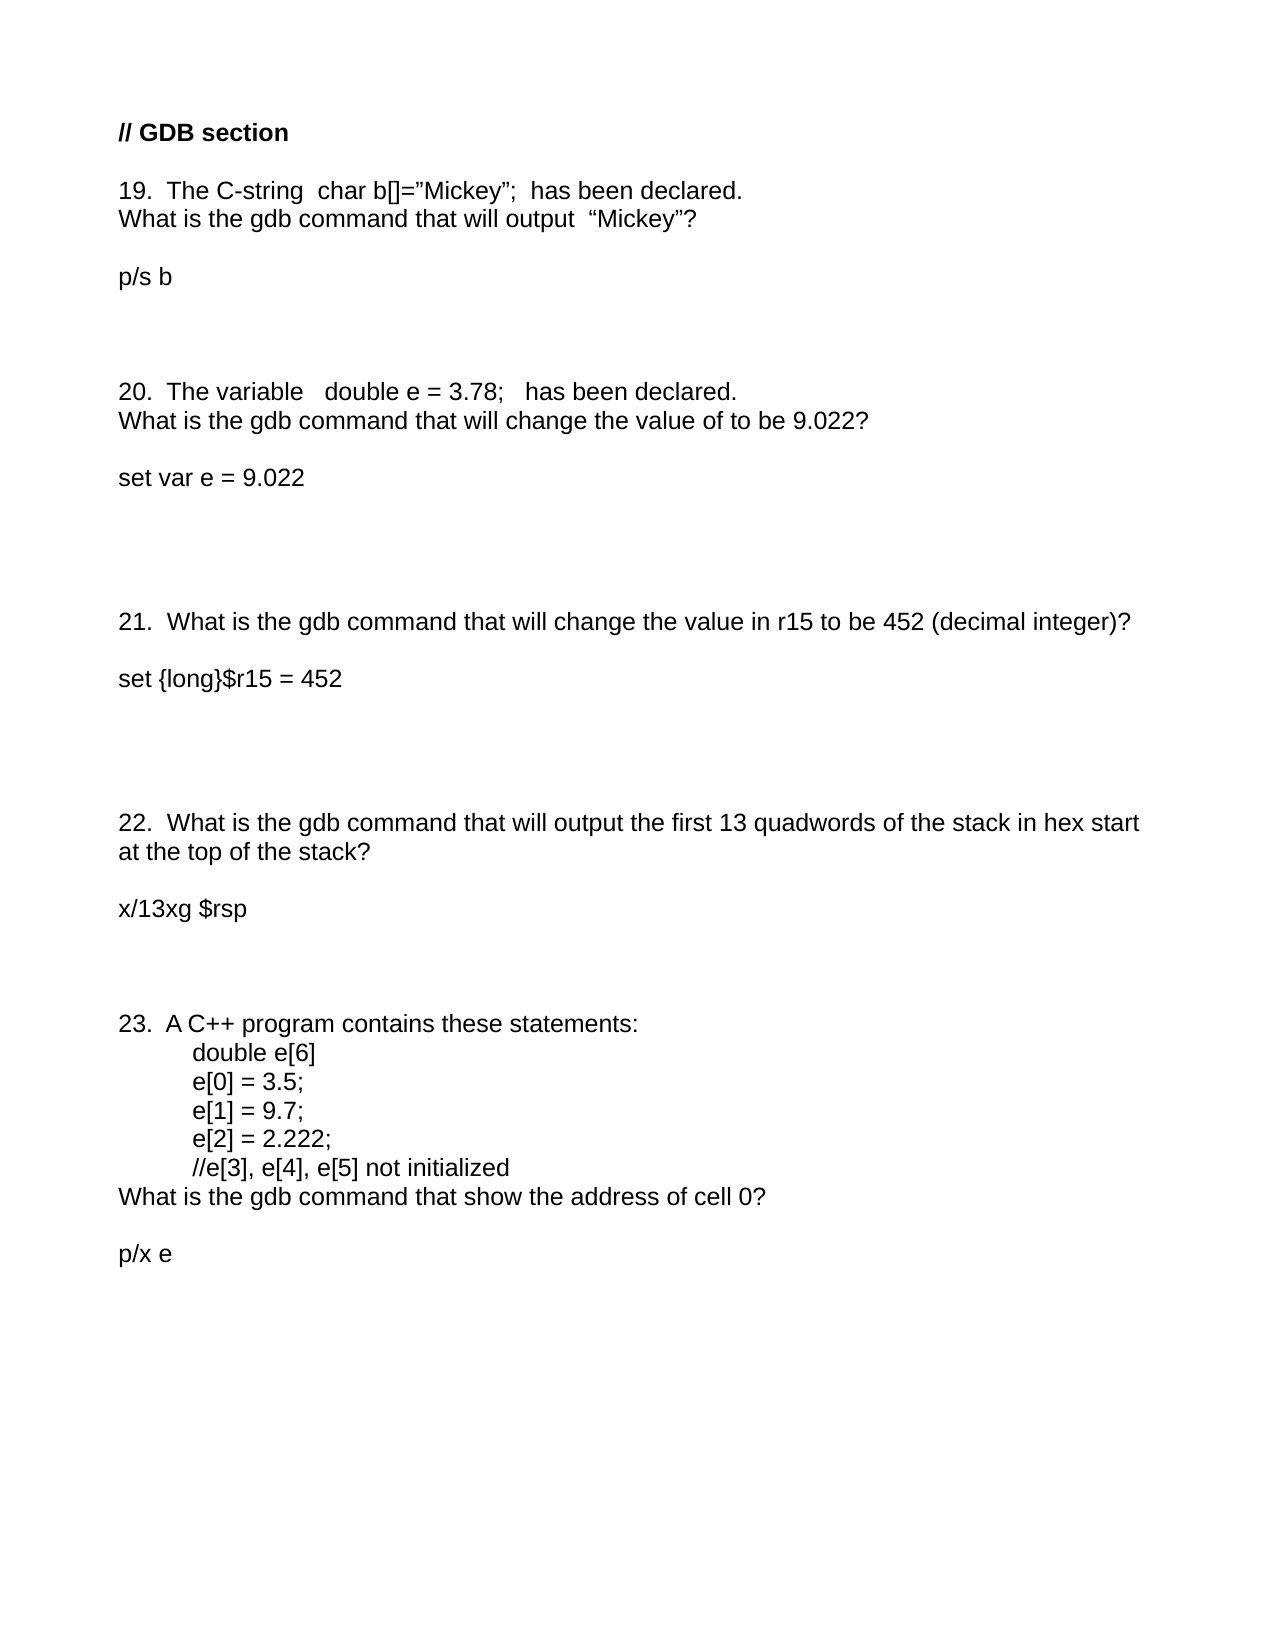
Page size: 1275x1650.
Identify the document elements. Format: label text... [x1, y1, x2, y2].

text What is the gdb command that will change the value of to be 9.022? [118, 406, 1157, 434]
text x/13xg $rsp [118, 894, 1157, 923]
text 20. The variable double e = 3.78; has been declared. [118, 377, 1157, 406]
text 19. The C-string char b[]=”Mickey”; has been declared. [118, 176, 1157, 204]
text e[1] = 9.7; [118, 1096, 1157, 1124]
text p/s b [118, 262, 1157, 291]
text What is the gdb command that show the address of cell 0? [118, 1182, 1157, 1211]
text set var e = 9.022 [118, 463, 1157, 492]
text // GDB section [118, 118, 1157, 147]
text double e[6] [118, 1038, 1157, 1067]
text set {long}$r15 = 452 [118, 664, 1157, 693]
text //e[3], e[4], e[5] not initialized [118, 1153, 1157, 1182]
text e[0] = 3.5; [118, 1067, 1157, 1096]
text 21. What is the gdb command that will change the value in r15 to be 452 (decimal integer)? [118, 607, 1157, 636]
text 23. A C++ program contains these statements: [118, 1009, 1157, 1038]
text 22. What is the gdb command that will output the first 13 quadwords of the stack in hex start at the top of the stack? [118, 808, 1157, 866]
text What is the gdb command that will output “Mickey”? [118, 204, 1157, 233]
text e[2] = 2.222; [118, 1124, 1157, 1153]
text p/x e [118, 1239, 1157, 1268]
